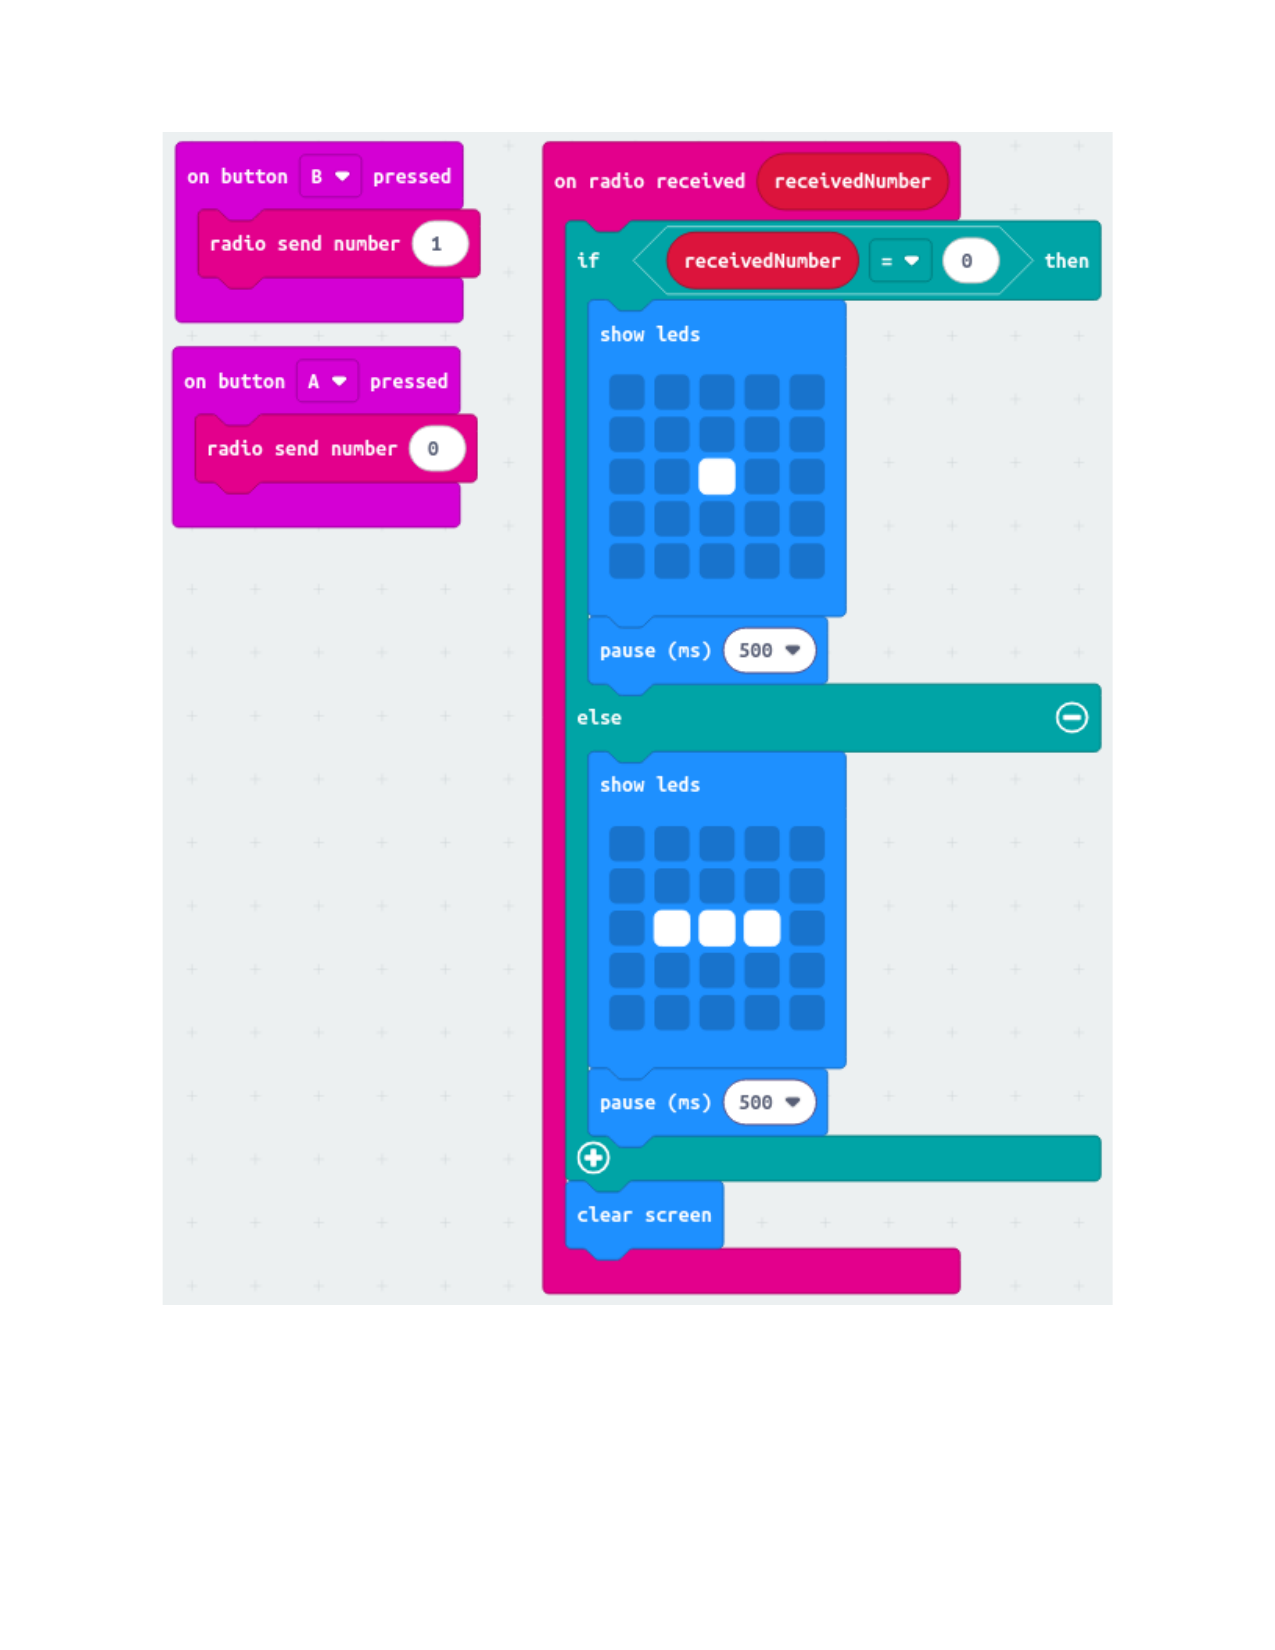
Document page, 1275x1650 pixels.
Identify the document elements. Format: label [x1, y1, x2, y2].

picture [162, 132, 1113, 1305]
